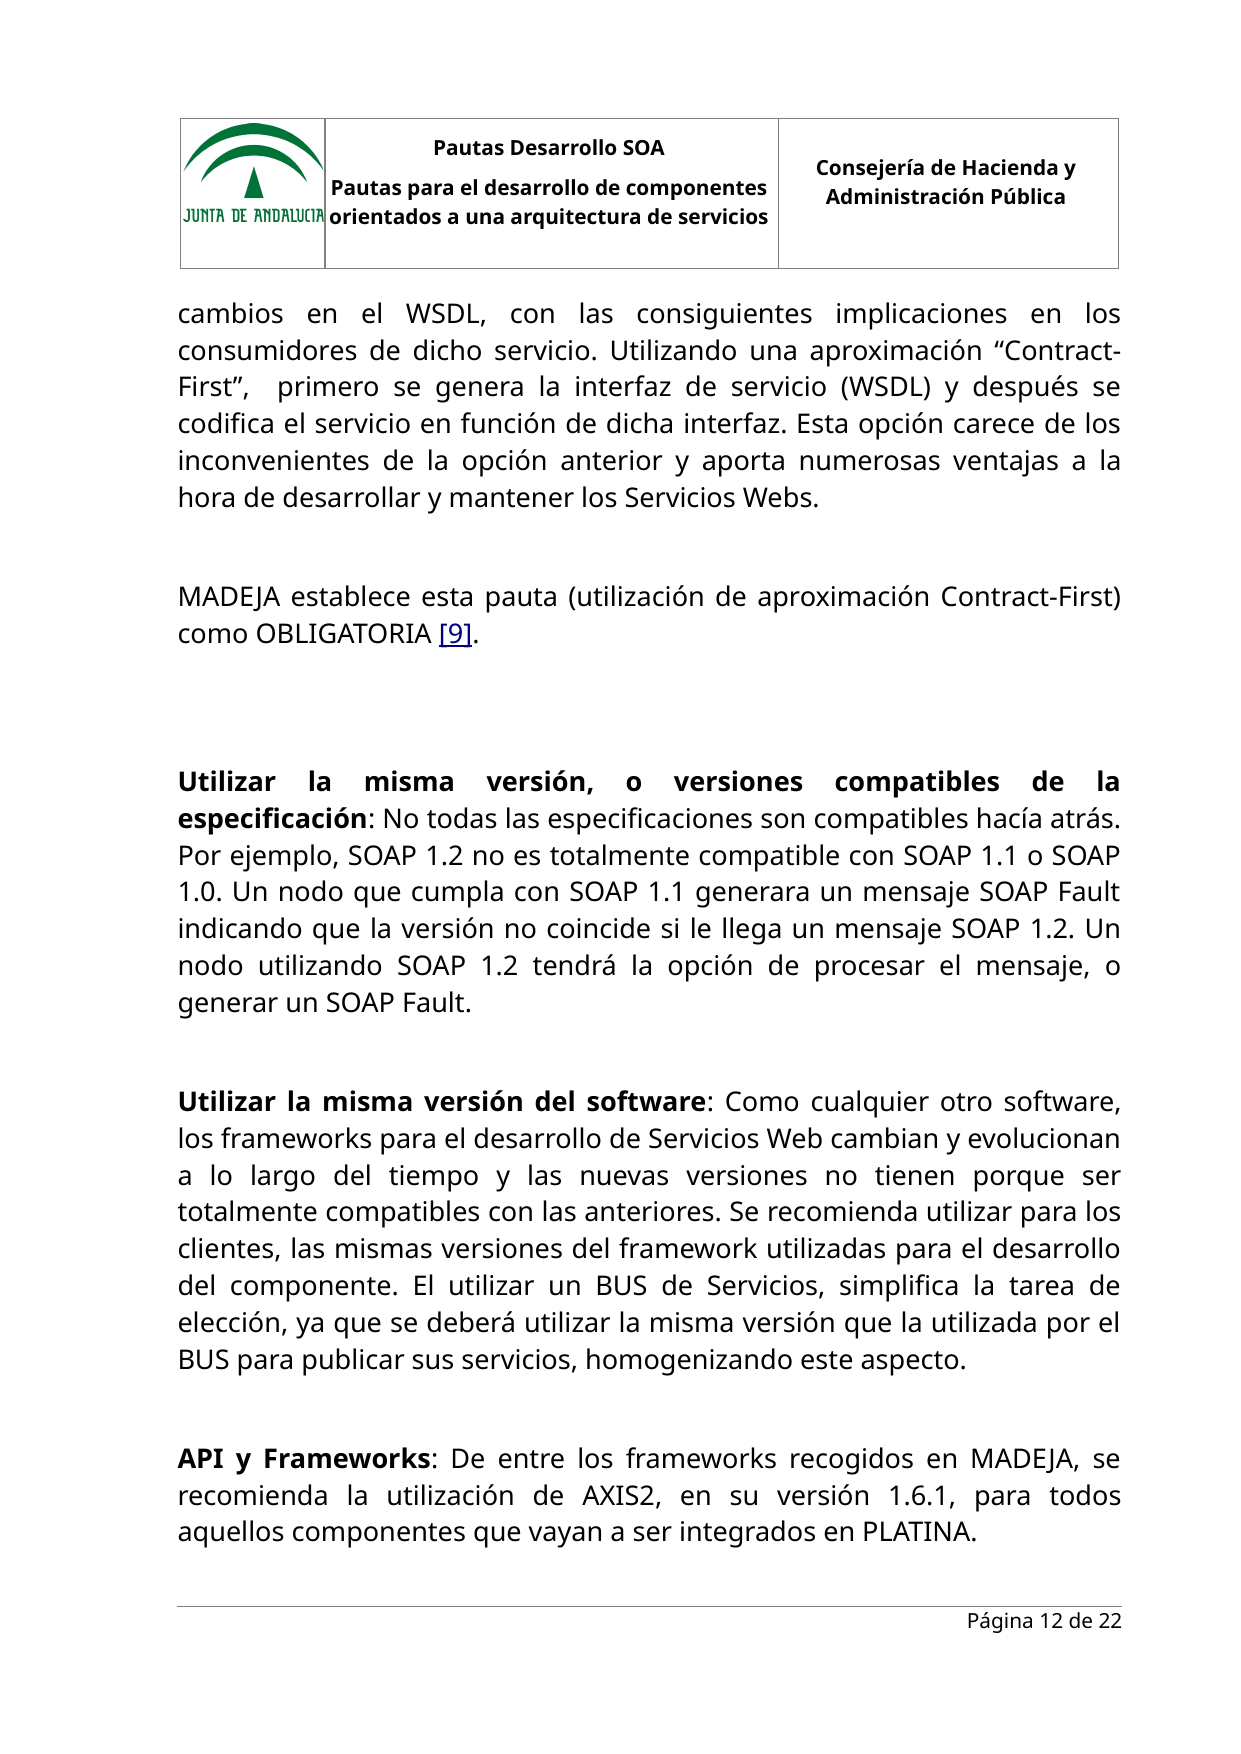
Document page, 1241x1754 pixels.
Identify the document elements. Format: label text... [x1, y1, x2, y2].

text Utilizar la misma versión del software: Como cualquier otro software, los frameworks para el desarrollo de Servicios Web cambian y evolucionan a lo largo del tiempo y las nuevas versiones no tienen porque ser totalmente compatibles con las anteriores. Se recomienda utilizar para los clientes, las mismas versiones del framework utilizadas para el desarrollo del componente. El utilizar un BUS de Servicios, simplifica la tarea de elección, ya que se deberá utilizar la misma versión que la utilizada por el BUS para publicar sus servicios, homogenizando este aspecto. [177, 1082, 1122, 1377]
text Utilizar la misma versión, o versiones compatibles de la especificación: No todas las especificaciones son compatibles hacía atrás. Por ejemplo, SOAP 1.2 no es totalmente compatible con SOAP 1.1 o SOAP 1.0. Un nodo que cumpla con SOAP 1.1 generara un mensaje SOAP Fault indicando que la versión no coincide si le llega un mensaje SOAP 1.2. Un nodo utilizando SOAP 1.2 tendrá la opción de procesar el mensaje, o generar un SOAP Fault. [177, 762, 1122, 1020]
text MADEJA establece esta pauta (utilización de aproximación Contract-First) como OBLIGATORIA [9]. [177, 577, 1122, 651]
picture [183, 123, 324, 222]
text cambios en el WSDL, con las consiguientes implicaciones en los consumidores de dicho servicio. Utilizando una aproximación “Contract-First”, primero se genera la interfaz de servicio (WSDL) y después se codifica el servicio en función de dicha interfaz. Esta opción carece de los inconvenientes de la opción anterior y aporta numerosas ventajas a la hora de desarrollar y mantener los Servicios Webs. [177, 294, 1122, 515]
text API y Frameworks: De entre los frameworks recogidos en MADEJA, se recomienda la utilización de AXIS2, en su versión 1.6.1, para todos aquellos componentes que vayan a ser integrados en PLATINA. [177, 1439, 1122, 1550]
